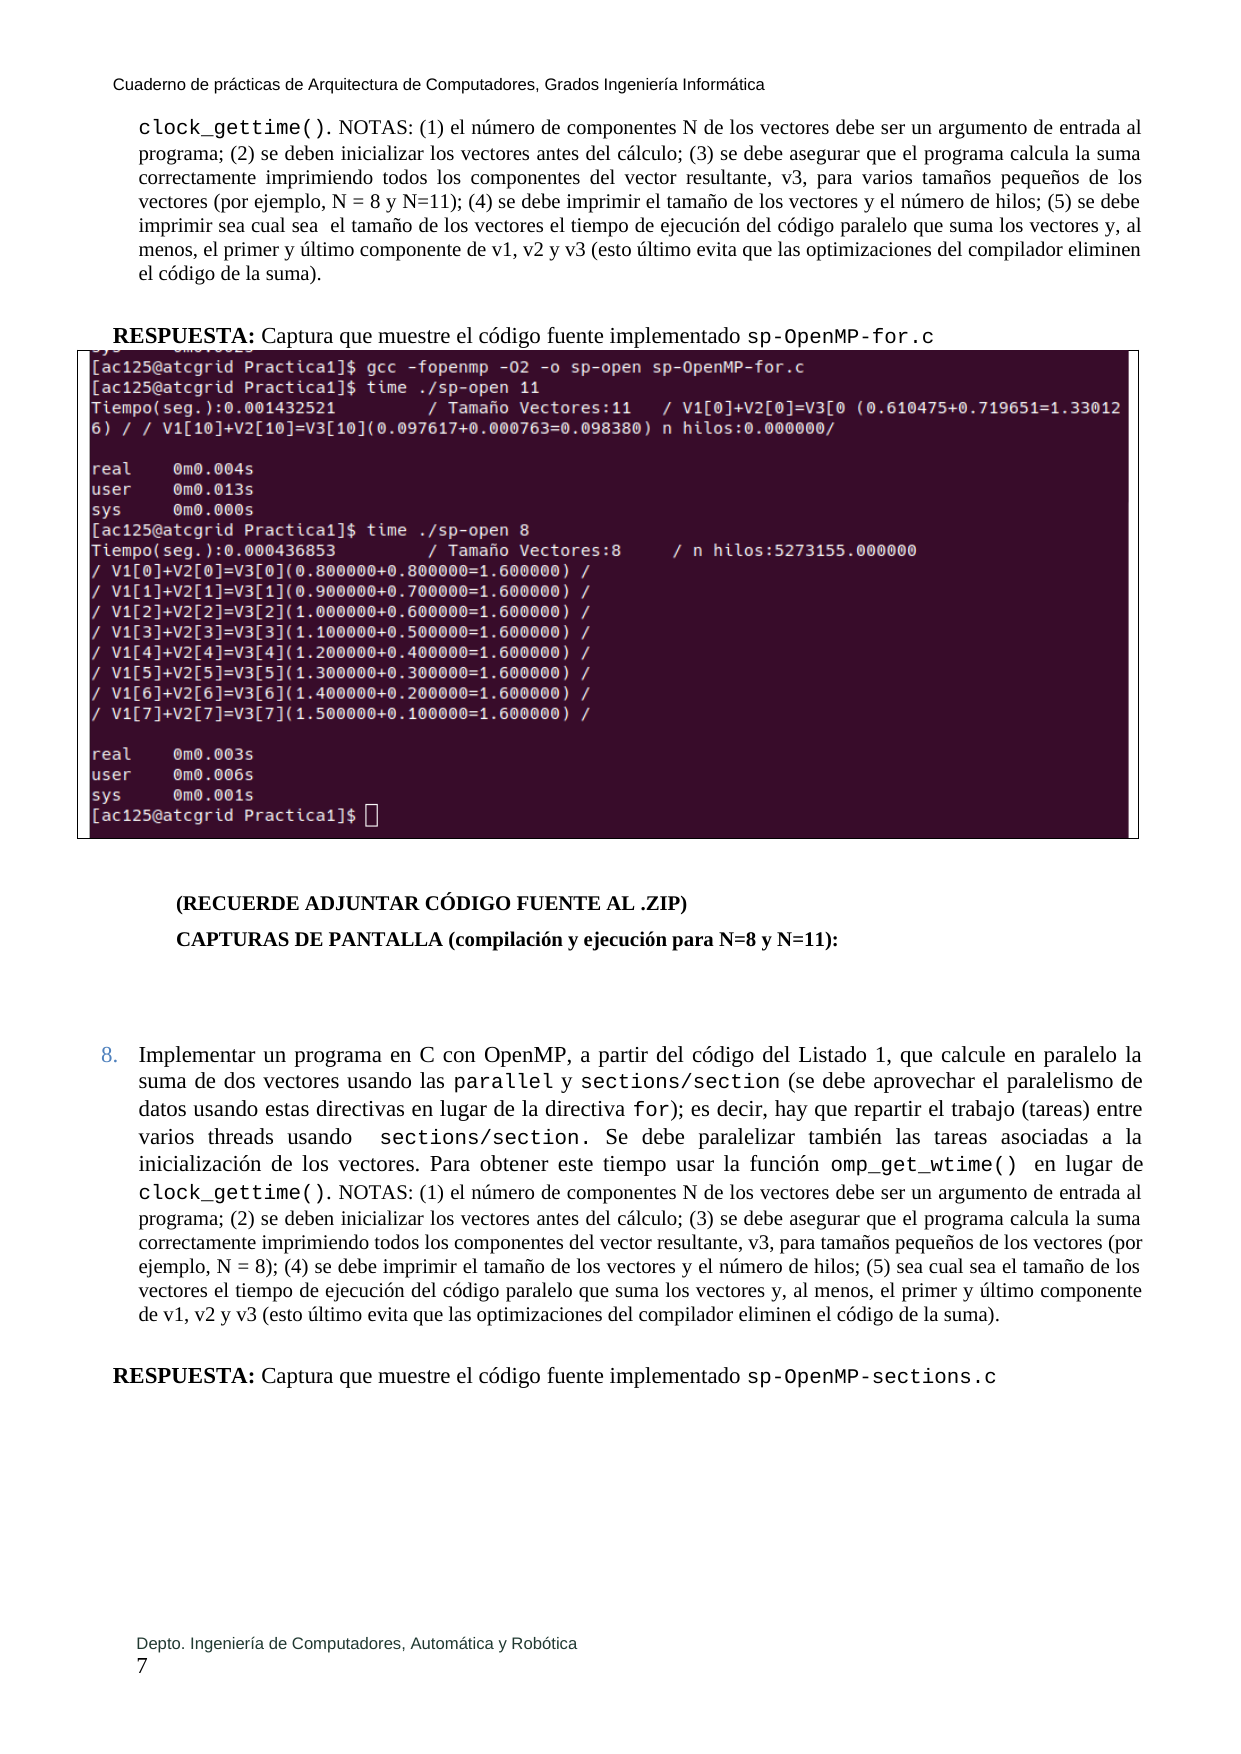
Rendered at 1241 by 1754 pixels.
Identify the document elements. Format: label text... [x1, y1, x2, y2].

table_header [1129, 351, 1138, 838]
text RESPUESTA: Captura que muestre el código fuente implementado sp-OpenMP-for.c [113, 322, 1143, 349]
text (RECUERDE ADJUNTAR CÓDIGO FUENTE AL .ZIP) [176, 890, 1143, 914]
list clock_gettime(). NOTAS: (1) el número de componentes N de los vectores debe ser un argumento de entrada al programa; (2) se deben inicializar los vectores antes del cálculo; (3) se debe asegurar que el programa calcula la suma correctamente imprimiendo todos los componentes del vector resultante, v3, para varios tamaños pequeños de los vectores (por ejemplo, N = 8 y N=11); (4) se debe imprimir el tamaño de los vectores y el número de hilos; (5) se debe imprimir sea cual sea el tamaño de los vectores el tiempo de ejecución del código paralelo que suma los vectores y, al menos, el primer y último componente de v1, v2 y v3 (esto último evita que las optimizaciones del compilador eliminen el código de la suma). [101, 113, 1143, 285]
list Implementar un programa en C con OpenMP, a partir del código del Listado 1, que calcule en paralelo la suma de dos vectores usando las parallel y sections/section (se debe aprovechar el paralelismo de datos usando estas directivas en lugar de la directiva for); es decir, hay que repartir el trabajo (tareas) entre varios threads usando sections/section. Se debe paralelizar también las tareas asociadas a la inicialización de los vectores. Para obtener este tiempo usar la función omp_get_wtime() en lugar de clock_gettime(). NOTAS: (1) el número de componentes N de los vectores debe ser un argumento de entrada al programa; (2) se deben inicializar los vectores antes del cálculo; (3) se debe asegurar que el programa calcula la suma correctamente imprimiendo todos los componentes del vector resultante, v3, para tamaños pequeños de los vectores (por ejemplo, N = 8); (4) se debe imprimir el tamaño de los vectores y el número de hilos; (5) sea cual sea el tamaño de los vectores el tiempo de ejecución del código paralelo que suma los vectores y, al menos, el primer y último componente de v1, v2 y v3 (esto último evita que las optimizaciones del compilador eliminen el código de la suma). [101, 1041, 1143, 1326]
picture [89, 350, 1129, 838]
table_header [78, 351, 89, 838]
text RESPUESTA: Captura que muestre el código fuente implementado sp-OpenMP-sections.c [113, 1362, 1143, 1390]
text CAPTURAS DE PANTALLA (compilación y ejecución para N=8 y N=11): [176, 927, 1143, 951]
